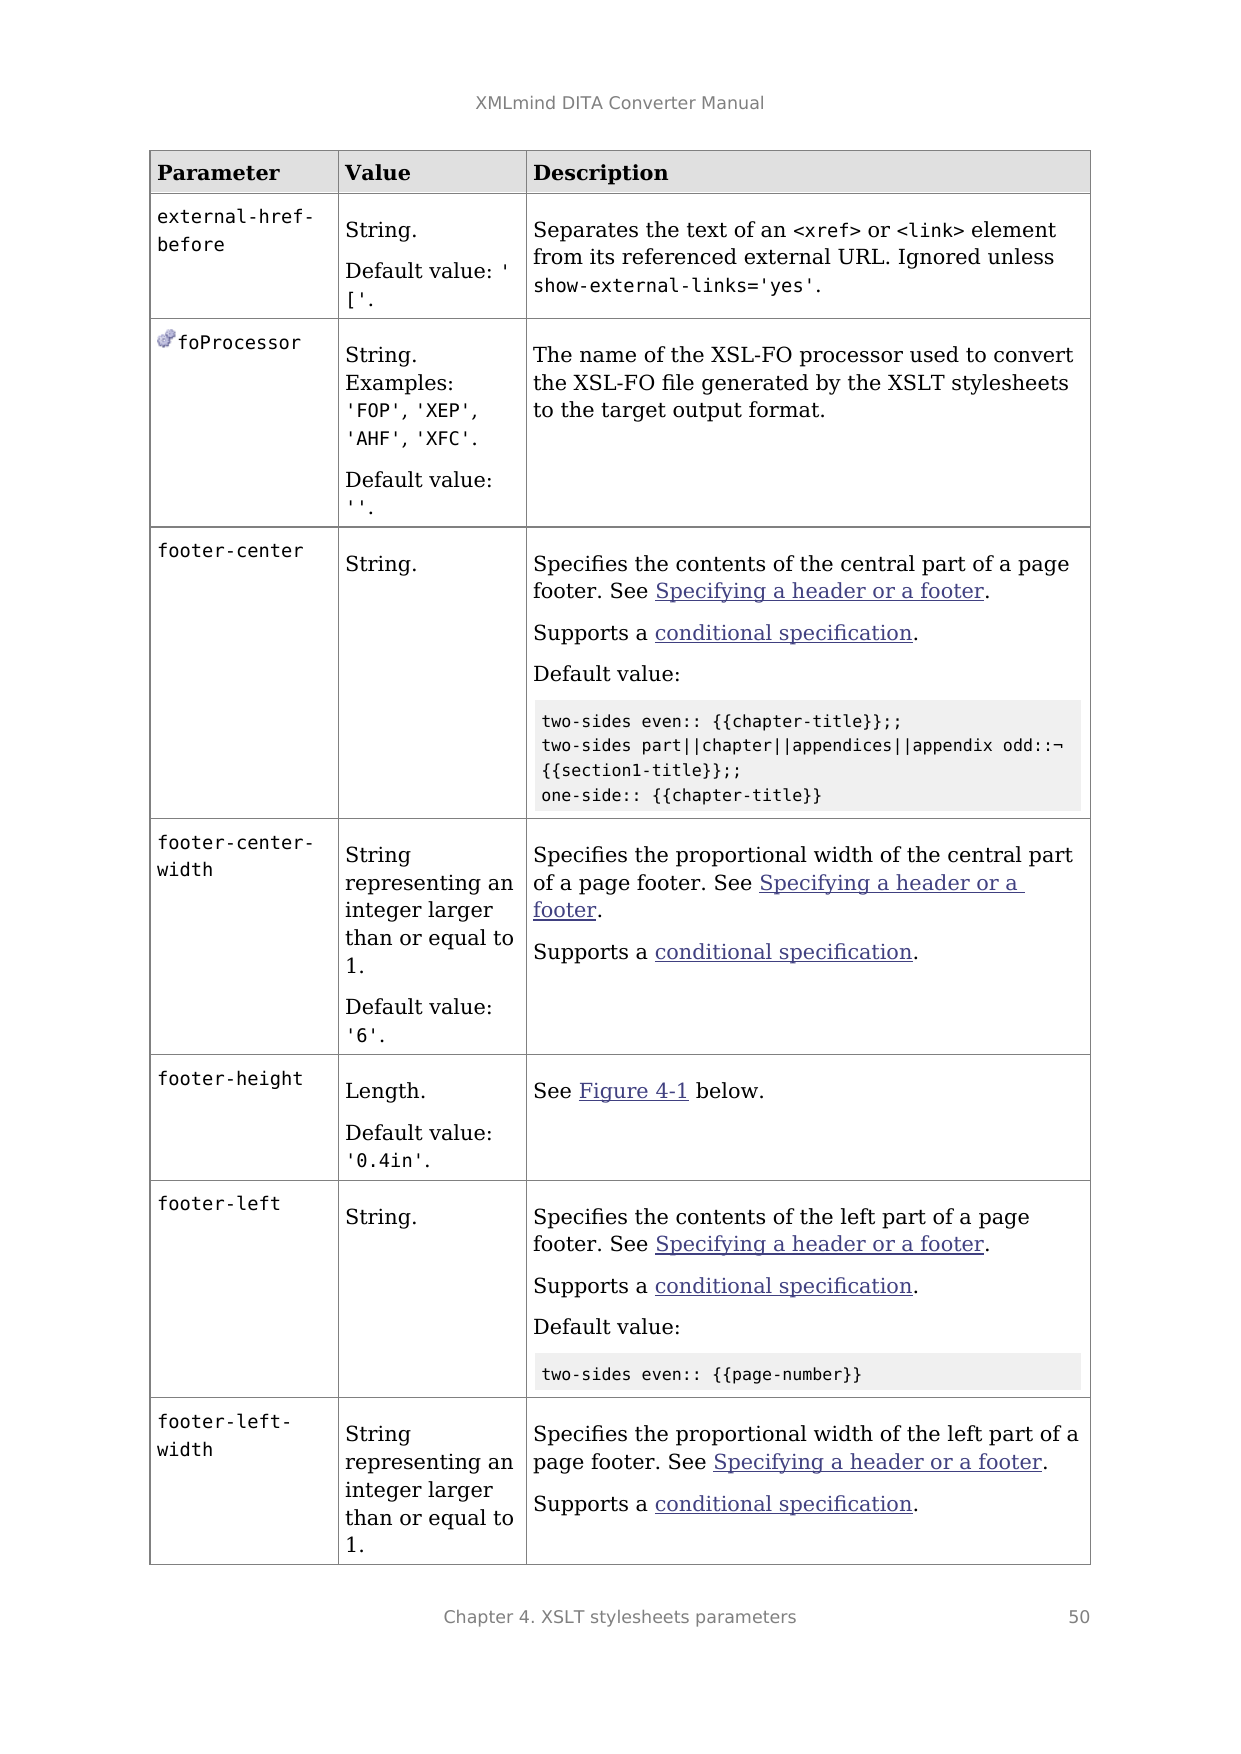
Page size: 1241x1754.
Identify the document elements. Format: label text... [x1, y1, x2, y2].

picture [156, 329, 177, 349]
table_cell footer-left [151, 1181, 338, 1397]
table_cell String. Examples: 'FOP', 'XEP', 'AHF', 'XFC'. Default value: ''. [339, 319, 526, 526]
table_cell footer-height [151, 1055, 338, 1179]
table_cell Specifies the proportional width of the central part of a page footer. See Specifying a header or a footer. Supports a conditional specification. [527, 819, 1090, 1054]
table_cell See Figure 4-1 below. [527, 1055, 1090, 1179]
table_cell foProcessor [151, 319, 338, 526]
table_cell Specifies the proportional width of the left part of a page footer. See Specifying a header or a footer. Supports a conditional specification. [527, 1398, 1090, 1564]
table_cell String. [339, 1181, 526, 1397]
table_cell footer-center-width [151, 819, 338, 1054]
table_cell footer-left-width [151, 1398, 338, 1564]
table_cell String representing an integer larger than or equal to 1. Default value: '6'. [339, 819, 526, 1054]
table_header Description [527, 151, 1090, 192]
table_header Parameter [151, 151, 338, 192]
table_cell Specifies the contents of the left part of a page footer. See Specifying a header or a footer. Supports a conditional specification. Default value: two-sides even:: {{page-number}} [527, 1181, 1090, 1397]
table_cell external-href-before [151, 194, 338, 318]
table_cell String. Default value: ' ['. [339, 194, 526, 318]
table_cell footer-center [151, 528, 338, 818]
table_header Value [339, 151, 526, 192]
table_cell Length. Default value: '0.4in'. [339, 1055, 526, 1179]
table_cell String. [339, 528, 526, 818]
table_cell String representing an integer larger than or equal to 1. [339, 1398, 526, 1564]
table_cell The name of the XSL-FO processor used to convert the XSL-FO file generated by the XSLT stylesheets to the target output format. [527, 319, 1090, 526]
table_cell Specifies the contents of the central part of a page footer. See Specifying a header or a footer. Supports a conditional specification. Default value: two-sides even:: {{chapter-title}};; two-sides part||chapter||appendices||appendix odd::¬ {{section1-title}};; one-side:: {{chapter-title}} [527, 528, 1090, 818]
table_cell Separates the text of an <xref> or <link> element from its referenced external URL. Ignored unless show-external-links='yes'. [527, 194, 1090, 318]
